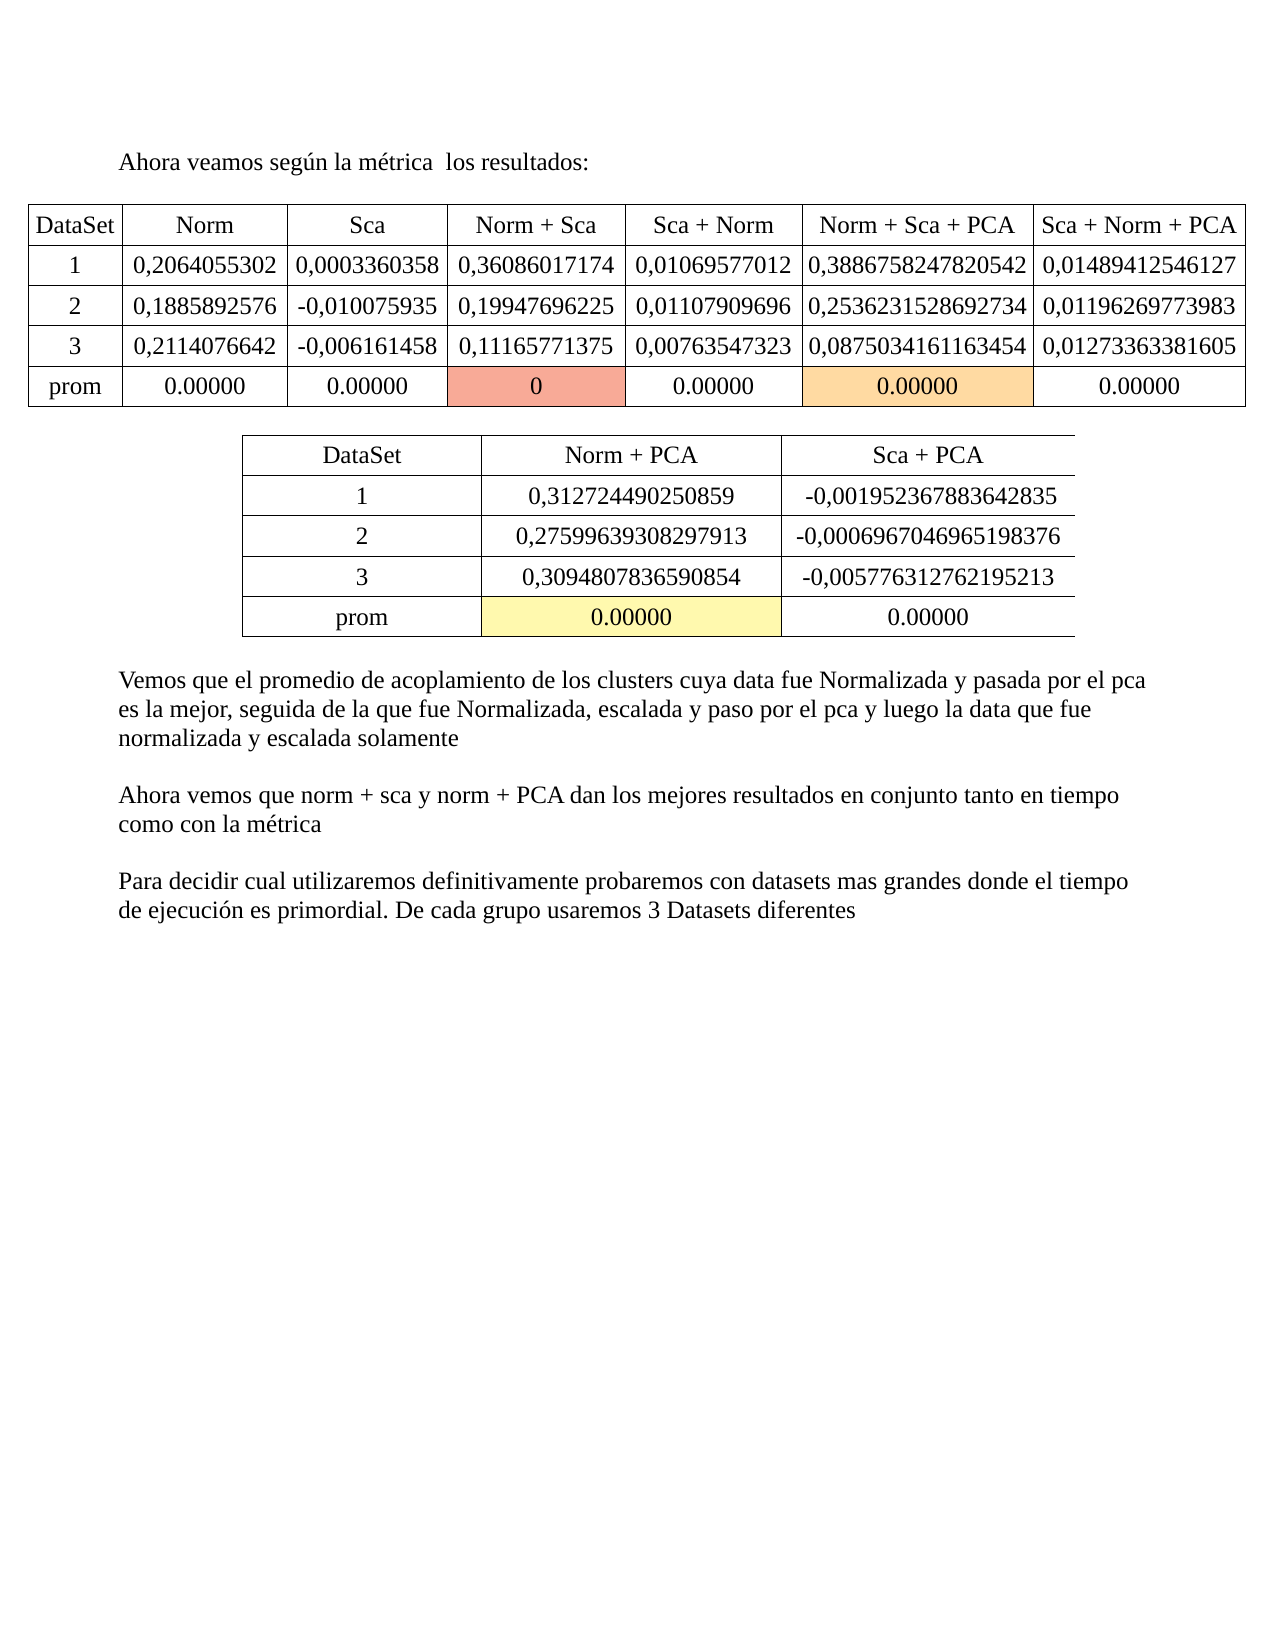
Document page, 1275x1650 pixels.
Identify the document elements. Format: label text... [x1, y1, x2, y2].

table_header Norm + Sca + PCA [803, 205, 1033, 245]
table_header Norm + Sca [448, 205, 625, 245]
table_cell 2 [29, 286, 122, 325]
text Para decidir cual utilizaremos definitivamente probaremos con datasets mas grandes donde el tiempo de ejecución es primordial. De cada grupo usaremos 3 Datasets diferentes [118, 866, 1157, 924]
table_cell 3 [29, 326, 122, 366]
table_cell 0,312724490250859 [482, 476, 781, 515]
table_cell -0,006161458 [288, 326, 447, 366]
table_cell 0,01273363381605 [1034, 326, 1245, 366]
table_header Sca + Norm [626, 205, 802, 245]
table_cell -0,0006967046965198376 [782, 516, 1075, 556]
table_cell -0,00094 [782, 597, 1075, 636]
table_cell 0,0003360358 [288, 246, 447, 285]
text Ahora veamos según la métrica los resultados: [118, 147, 1157, 176]
text Vemos que el promedio de acoplamiento de los clusters cuya data fue Normalizada y pasada por el pca es la mejor, seguida de la que fue Normalizada, escalada y paso por el pca y luego la data que fue normalizada y escalada solamente [118, 665, 1157, 751]
table_cell 0,27599639308297913 [482, 516, 781, 556]
table_header DataSet [29, 205, 122, 245]
table_header Norm [123, 205, 287, 245]
table_cell 0,29940 [482, 597, 781, 636]
table_cell 0,2064055302 [123, 246, 287, 285]
table_cell 0,24327 [803, 367, 1033, 406]
table_cell 0,11165771375 [448, 326, 625, 366]
table_cell 0,20213 [123, 367, 287, 406]
table_header Sca [288, 205, 447, 245]
table_cell 0,01196269773983 [1034, 286, 1245, 325]
table_cell -0,001952367883642835 [782, 476, 1075, 515]
table_cell 0,01320 [1034, 367, 1245, 406]
table_cell 1 [243, 476, 481, 515]
table_cell -0,010075935 [288, 286, 447, 325]
table_header Sca + PCA [782, 436, 1075, 475]
table_cell 0,00763547323 [626, 326, 802, 366]
table_cell 0,01069577012 [626, 246, 802, 285]
table_cell 0,2536231528692734 [803, 286, 1033, 325]
table_header Sca + Norm + PCA [1034, 205, 1245, 245]
table_cell 0,36086017174 [448, 246, 625, 285]
table_cell prom [243, 597, 481, 636]
text Ahora vemos que norm + sca y norm + PCA dan los mejores resultados en conjunto tanto en tiempo como con la métrica [118, 780, 1157, 838]
table_cell 0,3094807836590854 [482, 557, 781, 596]
table_cell 0,1885892576 [123, 286, 287, 325]
table_cell 0,2114076642 [123, 326, 287, 366]
table_header Norm + PCA [482, 436, 781, 475]
table_cell 0,19947696225 [448, 286, 625, 325]
table_cell prom [29, 367, 122, 406]
table_header DataSet [243, 436, 481, 475]
table_cell 0,22 [448, 367, 625, 406]
table_cell 0,3886758247820542 [803, 246, 1033, 285]
table_cell 0,01489412546127 [1034, 246, 1245, 285]
table_cell 0,01107909696 [626, 286, 802, 325]
table_cell 1 [29, 246, 122, 285]
table_cell -0,00530 [288, 367, 447, 406]
table_cell -0,005776312762195213 [782, 557, 1075, 596]
table_cell 0,00980 [626, 367, 802, 406]
table_cell 0,0875034161163454 [803, 326, 1033, 366]
table_cell 2 [243, 516, 481, 556]
table_cell 3 [243, 557, 481, 596]
